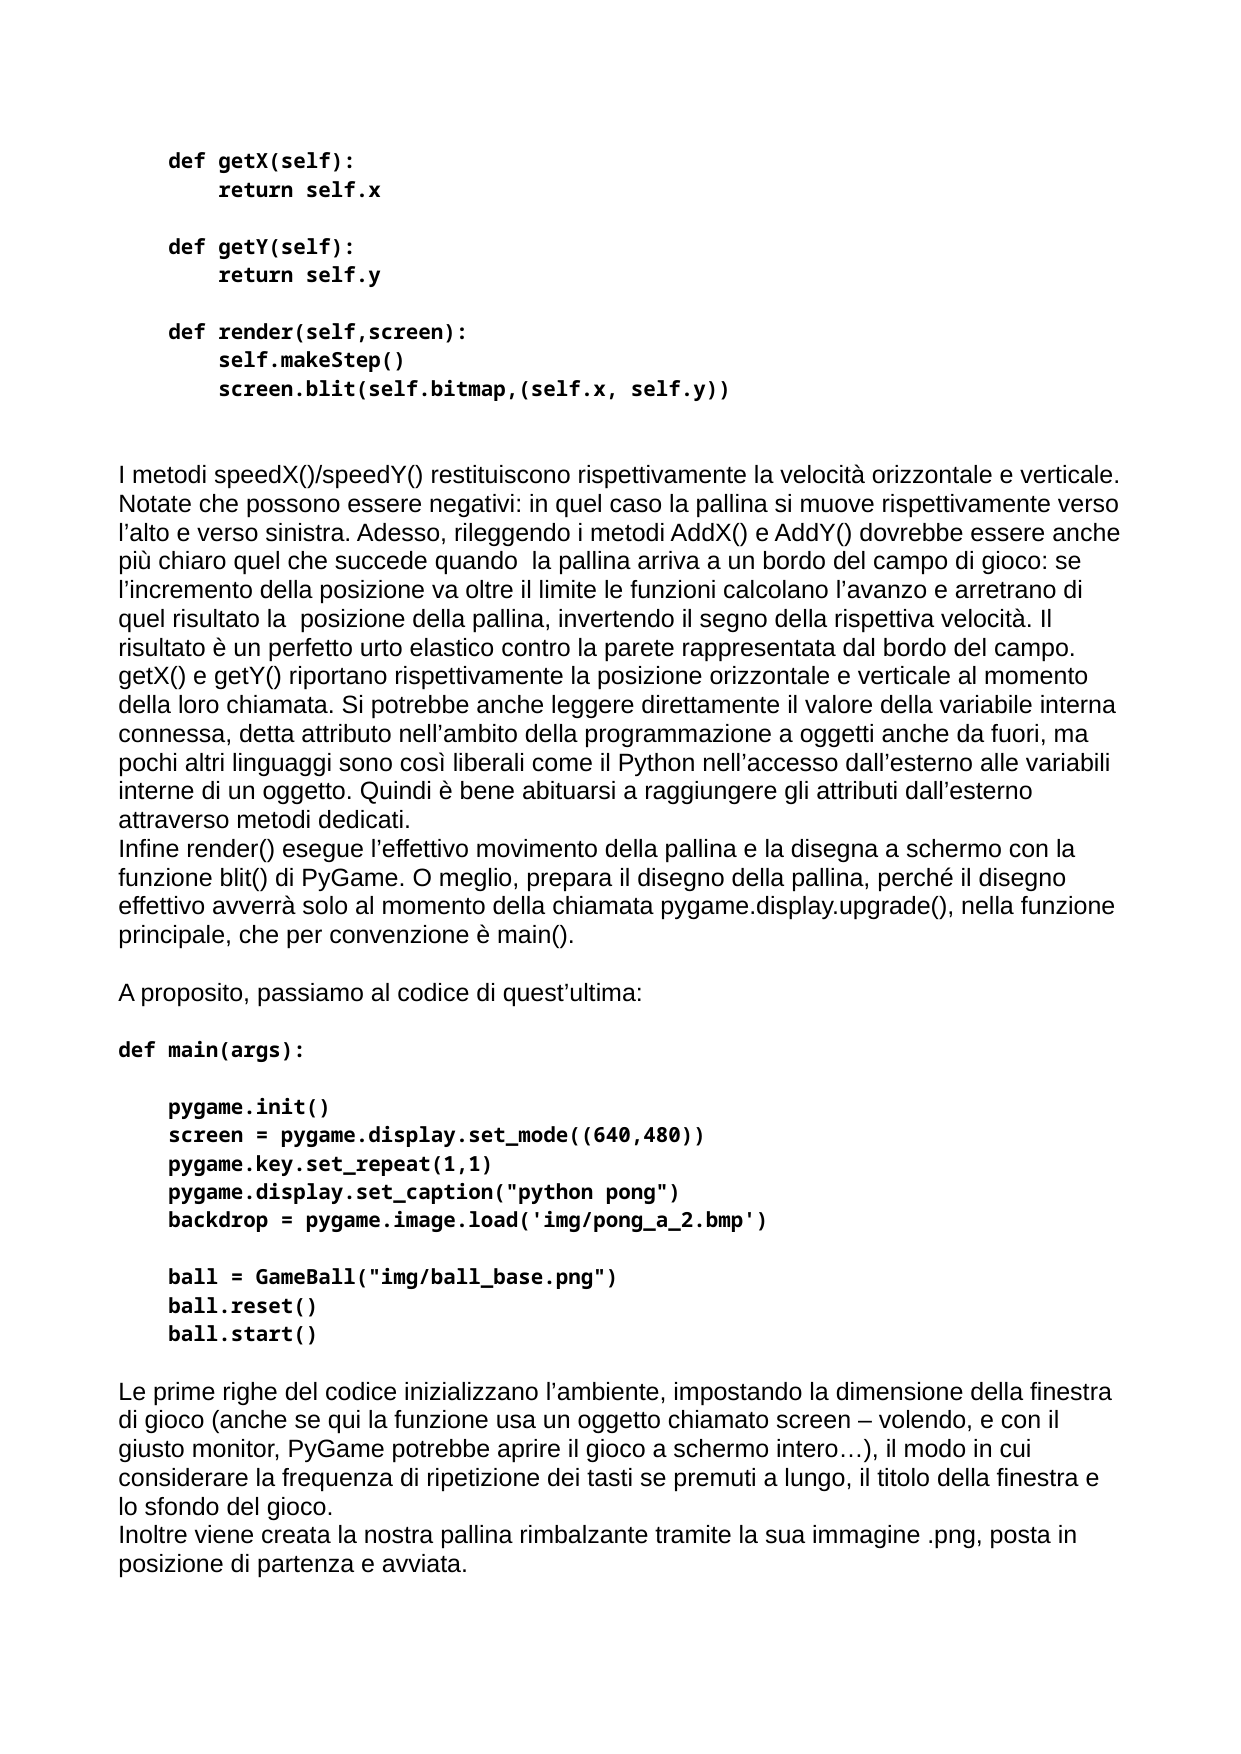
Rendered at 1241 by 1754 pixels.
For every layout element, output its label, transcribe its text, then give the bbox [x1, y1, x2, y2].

text Inoltre viene creata la nostra pallina rimbalzante tramite la sua immagine .png, posta in posizione di partenza e avviata. [118, 1520, 1122, 1578]
text backdrop = pygame.image.load('img/pong_a_2.bmp') [118, 1206, 1122, 1234]
text def getX(self): [118, 147, 1122, 175]
text def render(self,screen): [118, 317, 1122, 346]
text Le prime righe del codice inizializzano l’ambiente, impostando la dimensione della finestra di gioco (anche se qui la funzione usa un oggetto chiamato screen – volendo, e con il giusto monitor, PyGame potrebbe aprire il gioco a schermo intero…), il modo in cui considerare la frequenza di ripetizione dei tasti se premuti a lungo, il titolo della finestra e lo sfondo del gioco. [118, 1377, 1122, 1520]
text return self.y [118, 260, 1122, 289]
text return self.x [118, 175, 1122, 203]
text pygame.display.set_caption("python pong") [118, 1177, 1122, 1206]
text I metodi speedX()/speedY() restituiscono rispettivamente la velocità orizzontale e verticale. Notate che possono essere negativi: in quel caso la pallina si muove rispettivamente verso l’alto e verso sinistra. Adesso, rileggendo i metodi AddX() e AddY() dovrebbe essere anche più chiaro quel che succede quando la pallina arriva a un bordo del campo di gioco: se l’incremento della posizione va oltre il limite le funzioni calcolano l’avanzo e arretrano di quel risultato la posizione della pallina, invertendo il segno della rispettiva velocità. Il risultato è un perfetto urto elastico contro la parete rappresentata dal bordo del campo. [118, 460, 1122, 661]
text pygame.key.set_repeat(1,1) [118, 1149, 1122, 1177]
text Infine render() esegue l’effettivo movimento della pallina e la disegna a schermo con la funzione blit() di PyGame. O meglio, prepara il disegno della pallina, perché il disegno effettivo avverrà solo al momento della chiamata pygame.display.upgrade(), nella funzione principale, che per convenzione è main(). [118, 834, 1122, 949]
text ball.start() [118, 1319, 1122, 1348]
text getX() e getY() riportano rispettivamente la posizione orizzontale e verticale al momento della loro chiamata. Si potrebbe anche leggere direttamente il valore della variabile interna connessa, detta attributo nell’ambito della programmazione a oggetti anche da fuori, ma pochi altri linguaggi sono così liberali come il Python nell’accesso dall’esterno alle variabili interne di un oggetto. Quindi è bene abituarsi a raggiungere gli attributi dall’esterno attraverso metodi dedicati. [118, 661, 1122, 834]
text pygame.init() [118, 1092, 1122, 1120]
text ball = GameBall("img/ball_base.png") [118, 1262, 1122, 1291]
text screen = pygame.display.set_mode((640,480)) [118, 1120, 1122, 1149]
text ball.reset() [118, 1291, 1122, 1319]
text def getY(self): [118, 232, 1122, 260]
text A proposito, passiamo al codice di quest’ultima: [118, 977, 1122, 1006]
text def main(args): [118, 1035, 1122, 1063]
text screen.blit(self.bitmap,(self.x, self.y)) [118, 374, 1122, 402]
text self.makeStep() [118, 346, 1122, 374]
